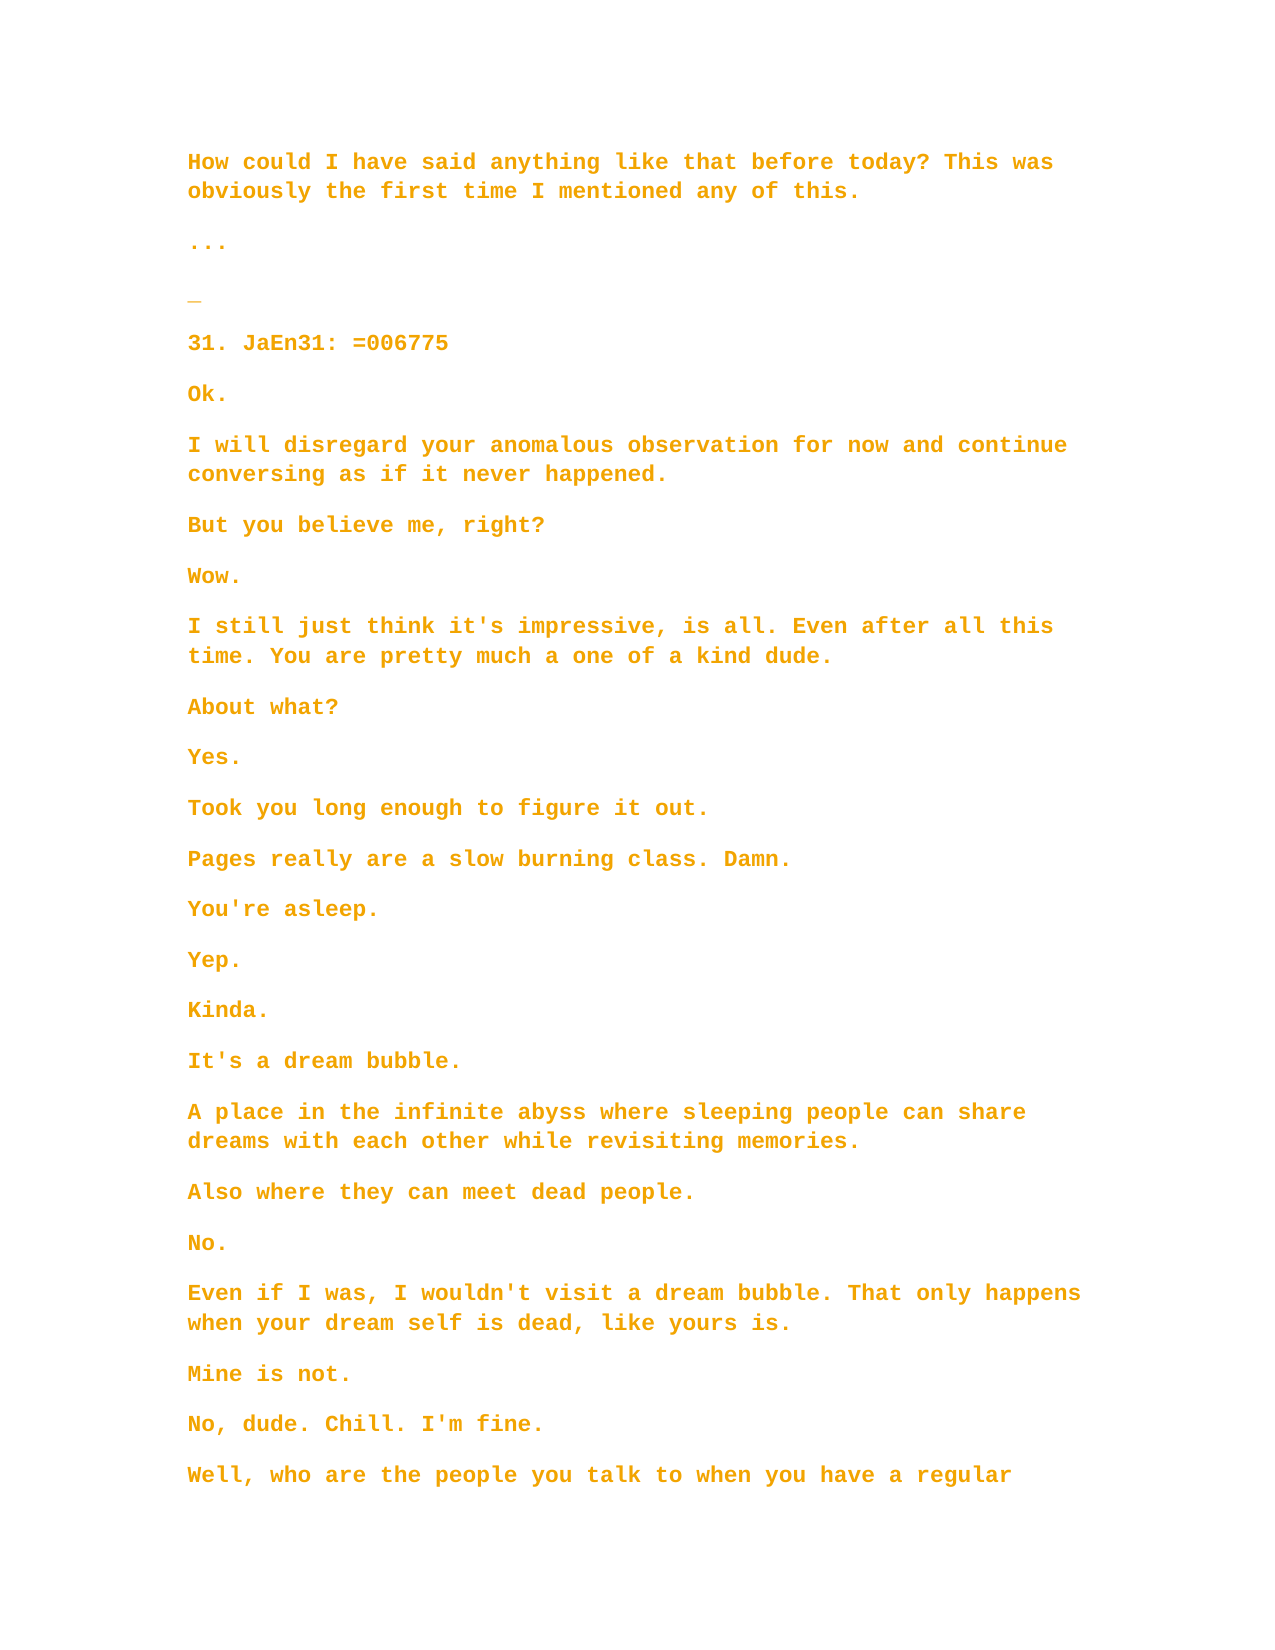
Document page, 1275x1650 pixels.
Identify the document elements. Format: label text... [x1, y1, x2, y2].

text How could I have said anything like that before today? This was obviously the first time I mentioned any of this. [187, 150, 1087, 206]
text Yep. [187, 948, 1087, 974]
text Pages really are a slow burning class. Damn. [187, 847, 1087, 873]
text Also where they can meet dead people. [187, 1180, 1087, 1206]
text Took you long enough to figure it out. [187, 796, 1087, 822]
text About what? [187, 695, 1087, 721]
text Wow. [187, 564, 1087, 590]
text You're asleep. [187, 897, 1087, 923]
text 31. JaEn31: =006775 [187, 332, 1087, 358]
text Ok. [187, 382, 1087, 408]
text I still just think it's impressive, is all. Even after all this time. You are pretty much a one of a kind dude. [187, 614, 1087, 670]
text ... [187, 230, 1087, 256]
text No. [187, 1231, 1087, 1257]
text Mine is not. [187, 1362, 1087, 1388]
text No, dude. Chill. I'm fine. [187, 1413, 1087, 1439]
text But you believe me, right? [187, 513, 1087, 539]
text Well, who are the people you talk to when you have a regular [187, 1463, 1087, 1489]
text Yes. [187, 746, 1087, 772]
text A place in the infinite abyss where sleeping people can share dreams with each other while revisiting memories. [187, 1100, 1087, 1156]
text Even if I was, I wouldn't visit a dream bubble. That only happens when your dream self is dead, like yours is. [187, 1282, 1087, 1337]
text Kinda. [187, 999, 1087, 1025]
text It's a dream bubble. [187, 1049, 1087, 1075]
text _ [187, 281, 1087, 307]
text I will disregard your anomalous observation for now and continue conversing as if it never happened. [187, 433, 1087, 489]
